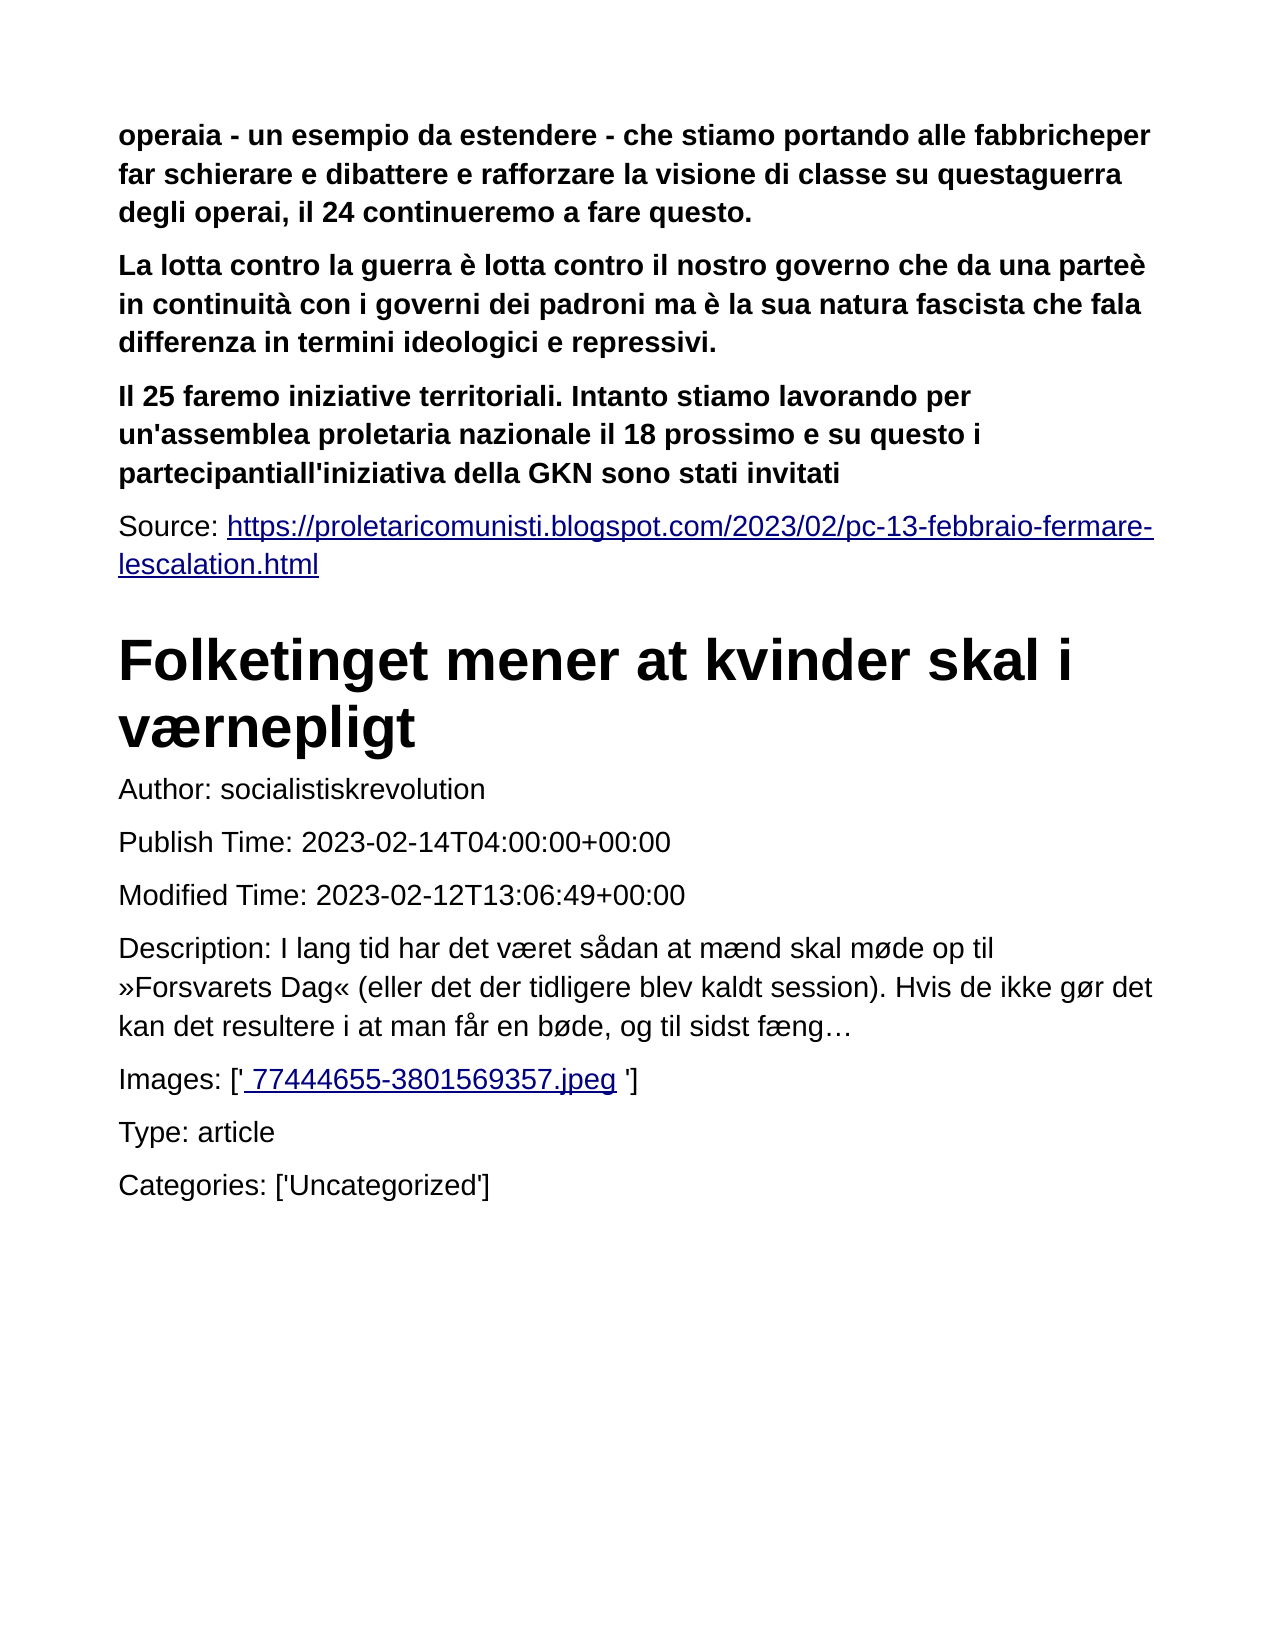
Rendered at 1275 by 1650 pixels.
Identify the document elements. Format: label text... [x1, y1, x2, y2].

subtitle Folketinget mener at kvinder skal i værnepligt [118, 625, 1157, 759]
text Il 25 faremo iniziative territoriali. Intanto stiamo lavorando per un'assemblea proletaria nazionale il 18 prossimo e su questo i partecipantiall'iniziativa della GKN sono stati invitati [118, 378, 1157, 489]
text Author: socialistiskrevolution [118, 772, 1157, 806]
text Modified Time: 2023-02-12T13:06:49+00:00 [118, 878, 1157, 912]
text Type: article [118, 1115, 1157, 1148]
text Description: I lang tid har det været sådan at mænd skal møde op til »Forsvarets Dag« (eller det der tidligere blev kaldt session). Hvis de ikke gør det kan det resultere i at man får en bøde, og til sidst fæng… [118, 931, 1157, 1042]
text Source: https://proletaricomunisti.blogspot.com/2023/02/pc-13-febbraio-fermare-lescalation.html [118, 509, 1157, 581]
text La lotta contro la guerra è lotta contro il nostro governo che da una parteè in continuità con i governi dei padroni ma è la sua natura fascista che fala differenza in termini ideologici e repressivi. [118, 248, 1157, 359]
text Images: [' 77444655-3801569357.jpeg '] [118, 1062, 1157, 1095]
text Categories: ['Uncategorized'] [118, 1168, 1157, 1201]
text Publish Time: 2023-02-14T04:00:00+00:00 [118, 825, 1157, 859]
text operaia - un esempio da estendere - che stiamo portando alle fabbricheper far schierare e dibattere e rafforzare la visione di classe su questaguerra degli operai, il 24 continueremo a fare questo. [118, 118, 1157, 229]
